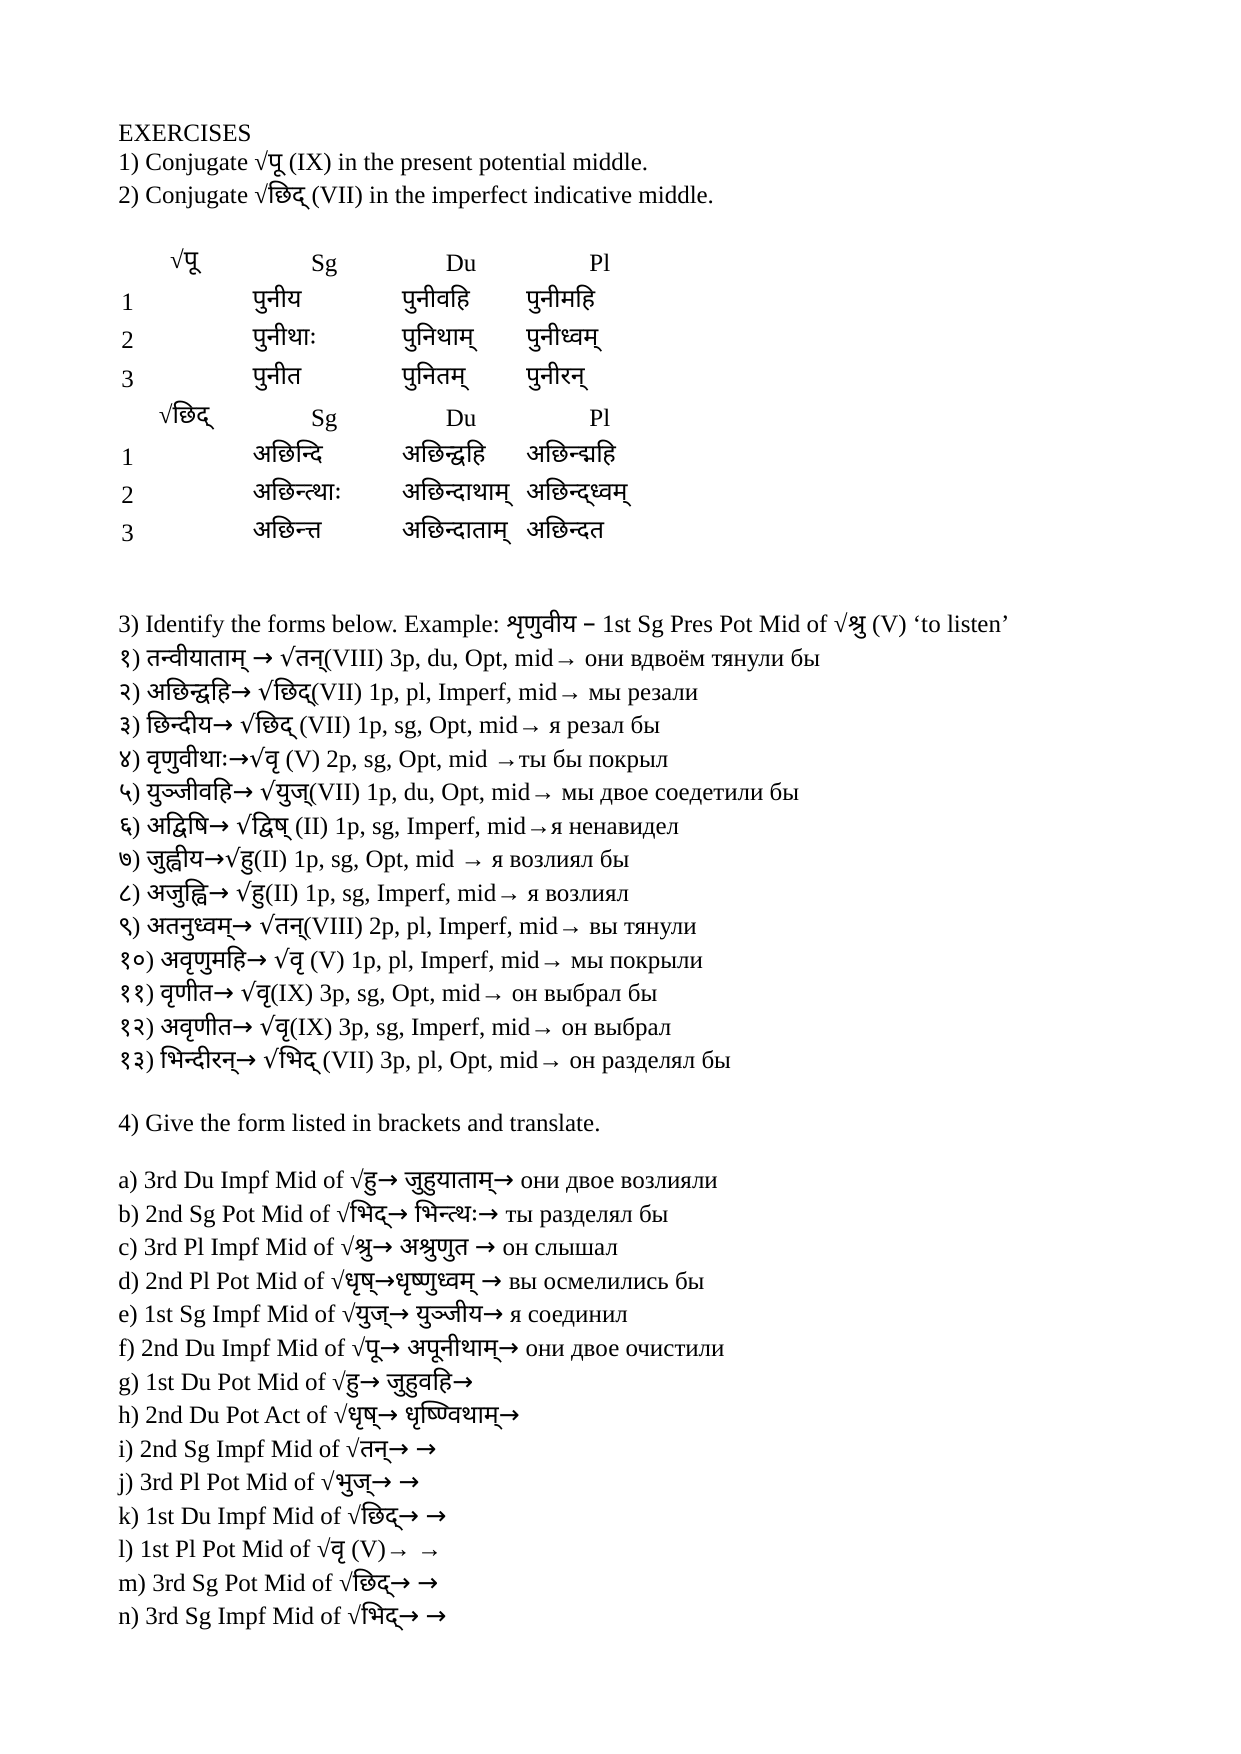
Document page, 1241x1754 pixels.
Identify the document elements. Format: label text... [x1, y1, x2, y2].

table_header Pl [523, 243, 676, 282]
table_cell 2 [118, 321, 249, 359]
text f) 2nd Du Impf Mid of √पू→ अपूनीथाम्→ они двое очистили [118, 1333, 1122, 1367]
table_cell पुनीत [249, 359, 399, 397]
text ११) वृणीत→ √वृ(IX) 3p, sg, Opt, mid→ он выбрал бы [118, 978, 1122, 1012]
text k) 1st Du Impf Mid of √छिद्→ → [118, 1501, 1122, 1534]
table_header √छिद् [118, 398, 249, 437]
text EXERCISES [118, 118, 1122, 147]
text c) 3rd Pl Impf Mid of √श्रु→ अश्रुणुत → он слышал [118, 1232, 1122, 1266]
table_cell पुनीय [249, 282, 399, 321]
text १०) अवृणुमहि→ √वृ (V) 1p, pl, Imperf, mid→ мы покрыли [118, 945, 1122, 978]
table_header Sg [249, 243, 399, 282]
table_cell पुनीध्वम् [523, 321, 676, 359]
table_cell पुनीवहि [399, 282, 523, 321]
text ६) अद्विषि→ √द्विष् (II) 1p, sg, Imperf, mid→я ненавидел [118, 811, 1122, 844]
text ८) अजुह्वि→ √हु(II) 1p, sg, Imperf, mid→ я возлиял [118, 878, 1122, 911]
table_cell अछिन्त्त [249, 514, 399, 552]
text २) अछिन्द्वहि→ √छिद्(VII) 1p, pl, Imperf, mid→ мы резали [118, 677, 1122, 710]
table_cell पुनीथाः [249, 321, 399, 359]
text a) 3rd Du Impf Mid of √हु→ जुहुयाताम्→ они двое возлияли [118, 1165, 1122, 1199]
text i) 2nd Sg Impf Mid of √तन्→ → [118, 1434, 1122, 1467]
text ५) युञ्जीवहि→ √युज्(VII) 1p, du, Opt, mid→ мы двое соедетили бы [118, 777, 1122, 811]
table_cell अछिन्दि [249, 437, 399, 475]
table_cell अछिन्द्वहि [399, 437, 523, 475]
table_cell अछिन्दत [523, 514, 676, 552]
table_cell अछिन्द्महि [523, 437, 676, 475]
table_cell अछिन्द्ध्वम् [523, 475, 676, 514]
text 4) Give the form listed in brackets and translate. [118, 1108, 1122, 1137]
text ४) वृणुवीथाः→√वृ (V) 2p, sg, Opt, mid →ты бы покрыл [118, 744, 1122, 777]
table_header Sg [249, 398, 399, 437]
text 2) Conjugate √छिद् (VII) in the imperfect indicative middle. [118, 180, 1122, 214]
table_header Pl [523, 398, 676, 437]
text l) 1st Pl Pot Mid of √वृ (V)→ → [118, 1534, 1122, 1568]
table_cell 2 [118, 475, 249, 514]
text d) 2nd Pl Pot Mid of √धृष्→धृष्णुध्वम् → вы осмелились бы [118, 1266, 1122, 1299]
text g) 1st Du Pot Mid of √हु→ जुहुवहि→ [118, 1367, 1122, 1400]
text j) 3rd Pl Pot Mid of √भुज्→ → [118, 1467, 1122, 1501]
table_cell 1 [118, 282, 249, 321]
text 3) Identify the forms below. Example: शृणुवीय – 1st Sg Pres Pot Mid of √श्रु (V) ‘to listen’ [118, 609, 1122, 643]
table_cell पुनीमहि [523, 282, 676, 321]
text h) 2nd Du Pot Act of √धृष्→ धृष्ण्विथाम्→ [118, 1400, 1122, 1434]
text ७) जुह्वीय→√हु(II) 1p, sg, Opt, mid → я возлиял бы [118, 844, 1122, 878]
text m) 3rd Sg Pot Mid of √छिद्→ → [118, 1568, 1122, 1601]
table_cell 1 [118, 437, 249, 475]
table_cell 3 [118, 359, 249, 397]
table_cell अछिन्दाथाम् [399, 475, 523, 514]
text १) तन्वीयाताम् → √तन्(VIII) 3p, du, Opt, mid→ они вдвоём тянули бы [118, 643, 1122, 677]
table_cell अछिन्दाताम् [399, 514, 523, 552]
text 1) Conjugate √पू (IX) in the present potential middle. [118, 147, 1122, 180]
table_cell अछिन्त्थाः [249, 475, 399, 514]
text ३) छिन्दीय→ √छिद् (VII) 1p, sg, Opt, mid→ я резал бы [118, 710, 1122, 744]
text b) 2nd Sg Pot Mid of √भिद्→ भिन्त्थः→ ты разделял бы [118, 1199, 1122, 1232]
text १२) अवृणीत→ √वृ(IX) 3p, sg, Imperf, mid→ он выбрал [118, 1012, 1122, 1046]
table_cell पुनिथाम् [399, 321, 523, 359]
table_header Du [399, 243, 523, 282]
table_header Du [399, 398, 523, 437]
text n) 3rd Sg Impf Mid of √भिद्→ → [118, 1601, 1122, 1635]
table_header √पू [118, 243, 249, 282]
text e) 1st Sg Impf Mid of √युज्→ युञ्जीय→ я соединил [118, 1299, 1122, 1333]
table_cell पुनितम् [399, 359, 523, 397]
table_cell पुनीरन् [523, 359, 676, 397]
text १३) भिन्दीरन्→ √भिद् (VII) 3p, pl, Opt, mid→ он разделял бы [118, 1046, 1122, 1079]
text ९) अतनुध्वम्→ √तन्(VIII) 2p, pl, Imperf, mid→ вы тянули [118, 911, 1122, 945]
table_cell 3 [118, 514, 249, 552]
